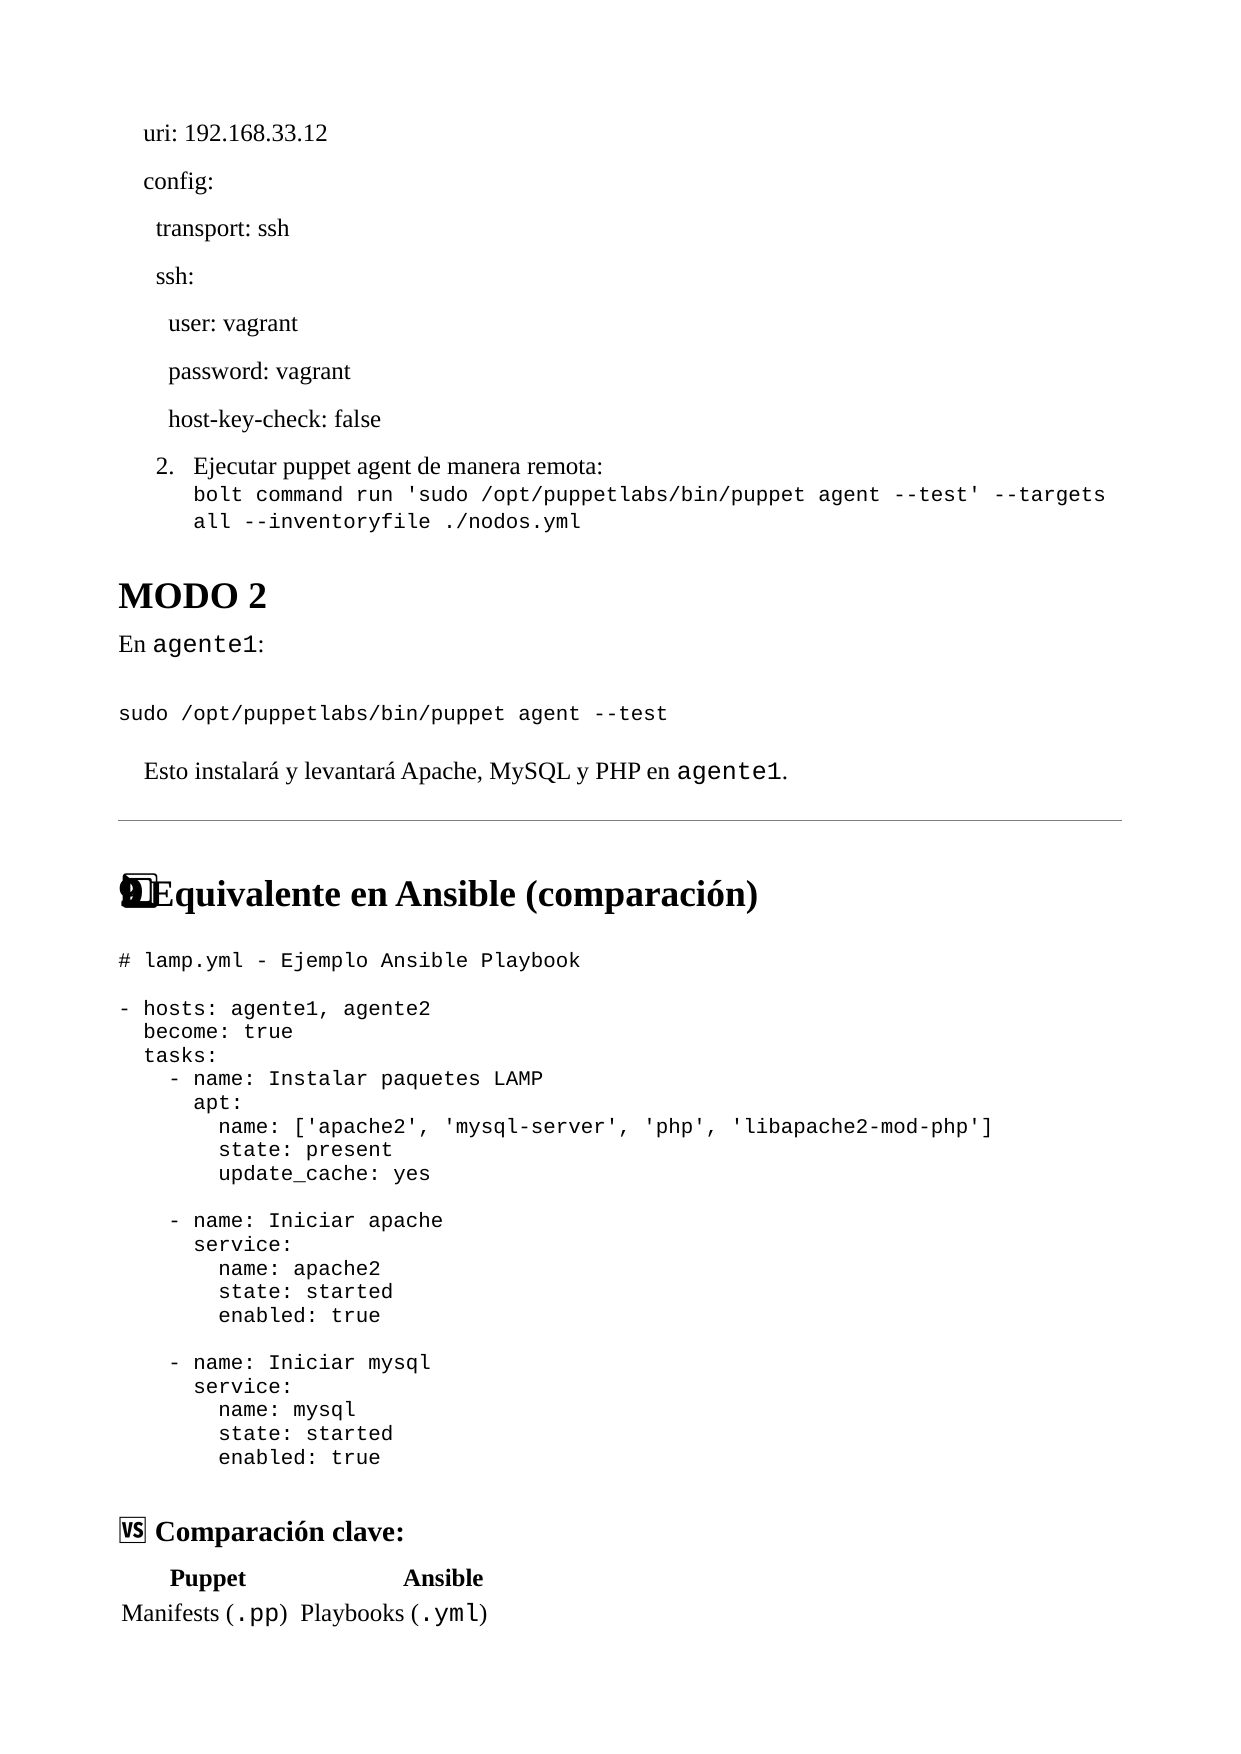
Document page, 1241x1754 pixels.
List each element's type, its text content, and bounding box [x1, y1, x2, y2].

table_cell Playbooks (.yml) [297, 1595, 589, 1632]
text tasks: [118, 1045, 1122, 1068]
text config: [118, 166, 1122, 194]
subtitle 9️⃣ Equivalente en Ansible (comparación) [118, 871, 1122, 914]
list Ejecutar puppet agent de manera remota: bolt command run 'sudo /opt/puppetlabs/bin/puppet agent --test' --targets all --inventoryfile ./nodos.yml [156, 451, 1122, 534]
text enabled: true [118, 1305, 1122, 1328]
text update_cache: yes [118, 1163, 1122, 1187]
text - name: Iniciar mysql [118, 1352, 1122, 1376]
table_cell Manifests (.pp) [118, 1595, 297, 1632]
text host-key-check: false [118, 404, 1122, 432]
text - name: Instalar paquetes LAMP [118, 1068, 1122, 1092]
text uri: 192.168.33.12 [118, 118, 1122, 147]
text service: [118, 1234, 1122, 1258]
text state: started [118, 1281, 1122, 1305]
text state: started [118, 1423, 1122, 1447]
text transport: ssh [118, 213, 1122, 242]
text become: true [118, 1021, 1122, 1045]
text # lamp.yml - Ejemplo Ansible Playbook [118, 950, 1122, 974]
text sudo /opt/puppetlabs/bin/puppet agent --test [118, 703, 1122, 726]
table_header Ansible [297, 1561, 589, 1595]
text name: apache2 [118, 1258, 1122, 1281]
subtitle 🆚 Comparación clave: [118, 1514, 1122, 1548]
text ssh: [118, 261, 1122, 290]
text state: present [118, 1139, 1122, 1163]
text user: vagrant [118, 308, 1122, 337]
text name: mysql [118, 1399, 1122, 1423]
text enabled: true [118, 1447, 1122, 1470]
table_header Puppet [118, 1561, 297, 1595]
text En agente1: [118, 629, 1122, 660]
text name: ['apache2', 'mysql-server', 'php', 'libapache2-mod-php'] [118, 1116, 1122, 1139]
text - hosts: agente1, agente2 [118, 997, 1122, 1021]
subtitle MODO 2 [118, 573, 1122, 617]
text service: [118, 1376, 1122, 1399]
text - name: Iniciar apache [118, 1210, 1122, 1234]
text ✅ Esto instalará y levantará Apache, MySQL y PHP en agente1. [118, 756, 1122, 787]
text apt: [118, 1092, 1122, 1116]
text password: vagrant [118, 356, 1122, 385]
